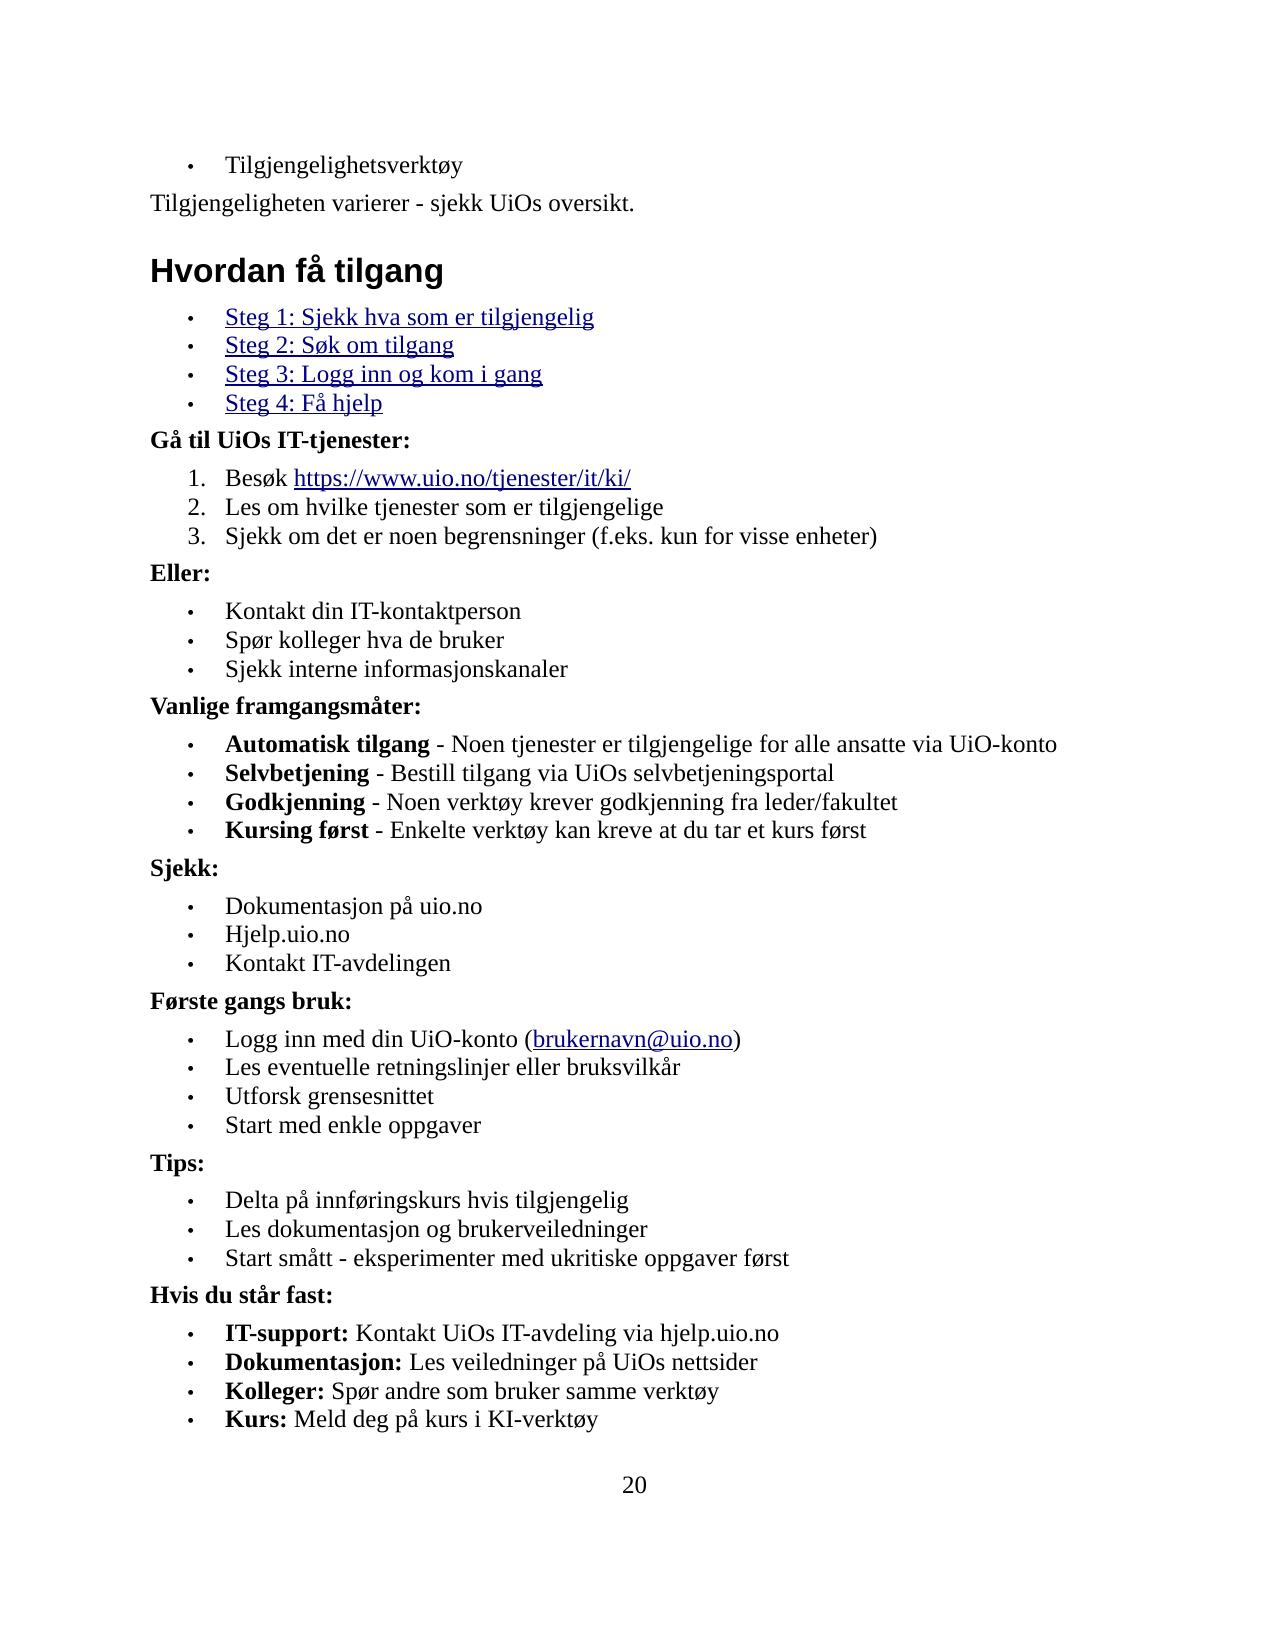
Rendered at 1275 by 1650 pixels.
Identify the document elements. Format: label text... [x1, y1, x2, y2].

list Kursing først - Enkelte verktøy kan kreve at du tar et kurs først [187, 815, 1125, 844]
text Tilgjengeligheten varierer - sjekk UiOs oversikt. [150, 188, 1125, 216]
list Les eventuelle retningslinjer eller bruksvilkår [187, 1052, 1125, 1081]
list Steg 2: Søk om tilgang [187, 330, 1125, 359]
text Gå til UiOs IT-tjenester: [150, 426, 1125, 454]
list Steg 3: Logg inn og kom i gang [187, 359, 1125, 388]
list Kolleger: Spør andre som bruker samme verktøy [187, 1376, 1125, 1404]
list Automatisk tilgang - Noen tjenester er tilgjengelige for alle ansatte via UiO-konto [187, 729, 1125, 758]
list Start smått - eksperimenter med ukritiske oppgaver først [187, 1243, 1125, 1272]
list Hjelp.uio.no [187, 919, 1125, 948]
text Tips: [150, 1148, 1125, 1176]
text Hvis du står fast: [150, 1281, 1125, 1309]
list Kontakt din IT-kontaktperson [187, 596, 1125, 625]
list Kurs: Meld deg på kurs i KI-verktøy [187, 1404, 1125, 1433]
text Første gangs bruk: [150, 986, 1125, 1015]
list Selvbetjening - Bestill tilgang via UiOs selvbetjeningsportal [187, 758, 1125, 787]
list Utforsk grensesnittet [187, 1081, 1125, 1110]
list Steg 1: Sjekk hva som er tilgjengelig [187, 302, 1125, 330]
list Delta på innføringskurs hvis tilgjengelig [187, 1185, 1125, 1214]
list Kontakt IT-avdelingen [187, 948, 1125, 977]
list Besøk https://www.uio.no/tjenester/it/ki/ [187, 463, 1125, 492]
list Steg 4: Få hjelp [187, 388, 1125, 417]
list Sjekk om det er noen begrensninger (f.eks. kun for visse enheter) [187, 521, 1125, 549]
list Start med enkle oppgaver [187, 1110, 1125, 1139]
list Godkjenning - Noen verktøy krever godkjenning fra leder/fakultet [187, 787, 1125, 815]
list Logg inn med din UiO-konto (brukernavn@uio.no) [187, 1024, 1125, 1052]
subtitle Hvordan få tilgang [150, 250, 1125, 289]
list Sjekk interne informasjonskanaler [187, 654, 1125, 682]
text Vanlige framgangsmåter: [150, 691, 1125, 720]
list IT-support: Kontakt UiOs IT-avdeling via hjelp.uio.no [187, 1318, 1125, 1347]
list Dokumentasjon på uio.no [187, 891, 1125, 919]
list Spør kolleger hva de bruker [187, 625, 1125, 654]
list Les dokumentasjon og brukerveiledninger [187, 1214, 1125, 1243]
list Dokumentasjon: Les veiledninger på UiOs nettsider [187, 1347, 1125, 1376]
list Les om hvilke tjenester som er tilgjengelige [187, 492, 1125, 521]
text Eller: [150, 558, 1125, 587]
text Sjekk: [150, 853, 1125, 882]
list Tilgjengelighetsverktøy [187, 150, 1125, 179]
